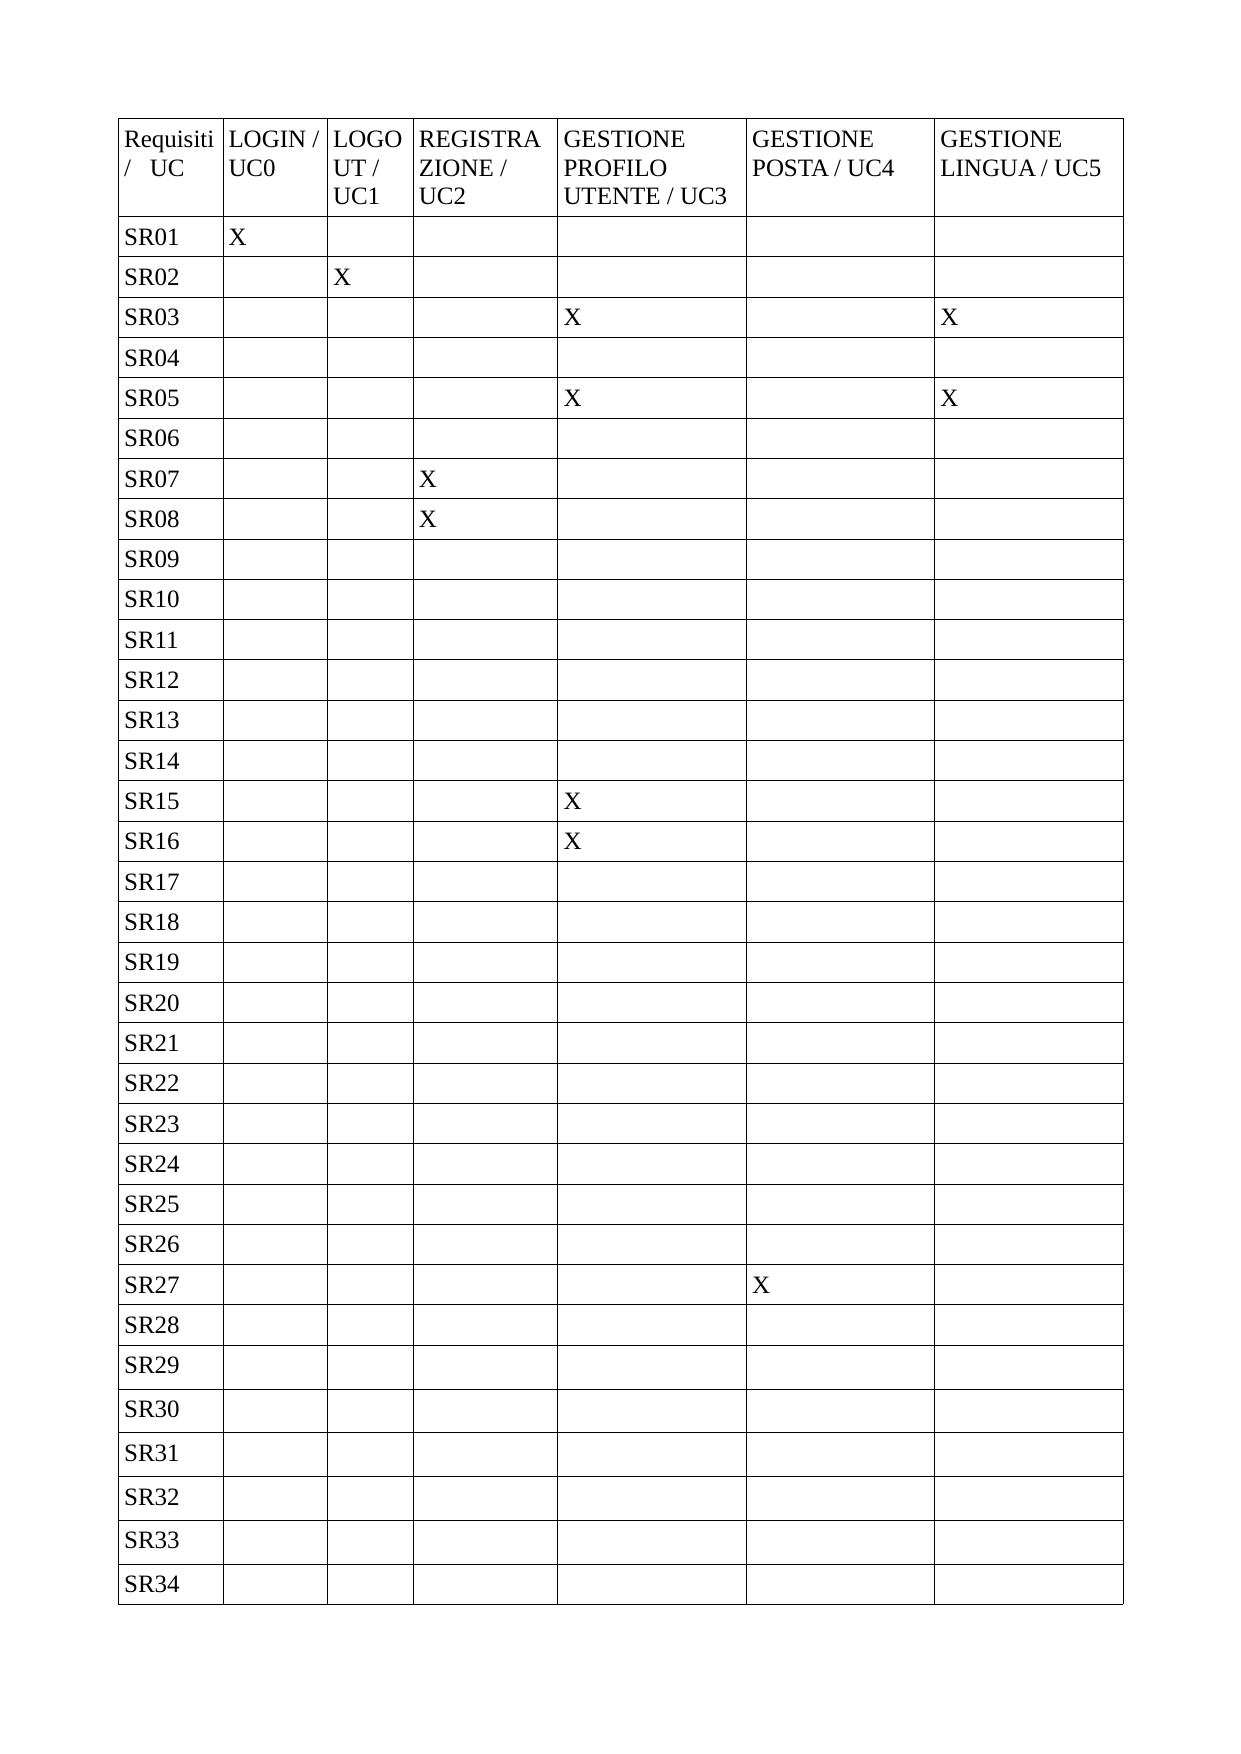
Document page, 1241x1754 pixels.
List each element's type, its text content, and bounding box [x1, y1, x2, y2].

table_cell [414, 1433, 557, 1476]
table_cell [935, 1023, 1123, 1062]
table_cell [935, 781, 1123, 821]
table_cell [747, 378, 934, 417]
table_cell [224, 298, 327, 337]
table_cell [414, 540, 557, 579]
table_cell SR05 [119, 378, 223, 417]
table_cell [558, 1225, 746, 1264]
table_cell [747, 1433, 934, 1476]
table_cell [558, 862, 746, 901]
table_cell [414, 781, 557, 821]
table_cell SR16 [119, 822, 223, 861]
table_cell SR28 [119, 1305, 223, 1345]
table_cell [414, 1185, 557, 1224]
table_cell [558, 1346, 746, 1388]
table_cell [328, 822, 413, 861]
table_cell [328, 660, 413, 700]
table_cell [224, 902, 327, 942]
table_cell [224, 660, 327, 700]
table_cell [935, 1305, 1123, 1345]
table_cell X [328, 257, 413, 297]
table_cell SR17 [119, 862, 223, 901]
table_cell X [935, 298, 1123, 337]
table_cell [414, 741, 557, 780]
table_cell [935, 419, 1123, 458]
table_cell [935, 620, 1123, 659]
table_cell SR15 [119, 781, 223, 821]
table_cell SR18 [119, 902, 223, 942]
table_cell [414, 419, 557, 458]
table_cell SR31 [119, 1433, 223, 1476]
table_cell SR32 [119, 1477, 223, 1520]
table_cell [224, 983, 327, 1022]
table_cell [328, 1565, 413, 1604]
table_cell [328, 1185, 413, 1224]
table_cell SR02 [119, 257, 223, 297]
table_cell [935, 1064, 1123, 1103]
table_cell [747, 1521, 934, 1563]
table_cell [328, 1265, 413, 1304]
table_cell [747, 943, 934, 982]
table_cell [935, 660, 1123, 700]
table_cell SR06 [119, 419, 223, 458]
table_cell [414, 1390, 557, 1432]
table_cell [328, 1390, 413, 1432]
table_cell [224, 378, 327, 417]
table_cell [935, 983, 1123, 1022]
table_cell [935, 1346, 1123, 1388]
table_cell SR04 [119, 338, 223, 377]
table_cell [224, 338, 327, 377]
table_cell [747, 1225, 934, 1264]
table_header LOGIN / UC0 [224, 119, 327, 216]
table_header LOGOUT / UC1 [328, 119, 413, 216]
table_cell [747, 580, 934, 619]
table_cell [935, 459, 1123, 498]
table_cell [328, 1064, 413, 1103]
table_header REGISTRAZIONE / UC2 [414, 119, 557, 216]
table_cell [224, 1390, 327, 1432]
table_cell [328, 1305, 413, 1345]
table_cell [414, 1064, 557, 1103]
table_cell [414, 983, 557, 1022]
table_cell [935, 1144, 1123, 1183]
table_cell SR13 [119, 701, 223, 740]
table_cell [328, 419, 413, 458]
table_cell [747, 257, 934, 297]
table_cell [935, 338, 1123, 377]
table_cell SR33 [119, 1521, 223, 1563]
table_header GESTIONE POSTA / UC4 [747, 119, 934, 216]
table_cell [414, 378, 557, 417]
table_cell [224, 1477, 327, 1520]
table_cell [747, 1346, 934, 1388]
table_cell [558, 338, 746, 377]
table_cell [414, 298, 557, 337]
table_cell [558, 1144, 746, 1183]
table_cell [747, 217, 934, 256]
table_cell [224, 580, 327, 619]
table_cell [747, 660, 934, 700]
table_cell [328, 1144, 413, 1183]
table_cell [935, 257, 1123, 297]
table_cell [747, 862, 934, 901]
table_cell [414, 1023, 557, 1062]
table_cell [747, 1565, 934, 1604]
table_cell [224, 499, 327, 538]
table_cell [328, 701, 413, 740]
table_cell [747, 499, 934, 538]
table_cell [328, 862, 413, 901]
table_cell SR24 [119, 1144, 223, 1183]
table_cell SR03 [119, 298, 223, 337]
table_cell [747, 741, 934, 780]
table_cell [224, 781, 327, 821]
table_cell [747, 1390, 934, 1432]
table_cell [558, 701, 746, 740]
table_cell [328, 1023, 413, 1062]
table_cell [328, 1104, 413, 1143]
table_cell [558, 983, 746, 1022]
table_cell [328, 338, 413, 377]
table_cell [747, 701, 934, 740]
table_cell [224, 1185, 327, 1224]
table_cell [328, 1521, 413, 1563]
table_cell SR14 [119, 741, 223, 780]
table_cell X [224, 217, 327, 256]
table_cell X [558, 822, 746, 861]
table_cell [558, 1104, 746, 1143]
table_cell [328, 298, 413, 337]
table_cell [935, 1104, 1123, 1143]
table_cell [224, 1305, 327, 1345]
table_cell [328, 1433, 413, 1476]
table_cell [328, 1477, 413, 1520]
table_cell [224, 620, 327, 659]
table_cell SR23 [119, 1104, 223, 1143]
table_cell X [414, 499, 557, 538]
table_cell [328, 983, 413, 1022]
table_cell [224, 1064, 327, 1103]
table_cell X [558, 378, 746, 417]
table_cell [224, 701, 327, 740]
table_cell SR25 [119, 1185, 223, 1224]
table_cell [935, 1477, 1123, 1520]
table_cell SR22 [119, 1064, 223, 1103]
table_cell [558, 1477, 746, 1520]
table_cell SR29 [119, 1346, 223, 1388]
table_cell [558, 580, 746, 619]
table_cell SR34 [119, 1565, 223, 1604]
table_cell [935, 1265, 1123, 1304]
table_cell [558, 540, 746, 579]
table_cell SR20 [119, 983, 223, 1022]
table_cell [747, 1104, 934, 1143]
table_cell [328, 580, 413, 619]
table_cell [747, 902, 934, 942]
table_cell SR19 [119, 943, 223, 982]
table_cell [935, 1225, 1123, 1264]
table_cell [414, 1346, 557, 1388]
table_cell [935, 701, 1123, 740]
table_cell [328, 378, 413, 417]
table_cell [414, 1104, 557, 1143]
table_cell [935, 822, 1123, 861]
table_header GESTIONE PROFILO UTENTE / UC3 [558, 119, 746, 216]
table_cell [224, 459, 327, 498]
table_cell [224, 1144, 327, 1183]
table_cell [935, 1185, 1123, 1224]
table_cell [414, 1477, 557, 1520]
table_cell [935, 217, 1123, 256]
table_cell [747, 620, 934, 659]
table_cell [558, 1433, 746, 1476]
table_cell [558, 257, 746, 297]
table_cell [328, 540, 413, 579]
table_cell [747, 459, 934, 498]
table_cell X [414, 459, 557, 498]
table_cell [935, 862, 1123, 901]
table_cell [558, 1064, 746, 1103]
table_cell [558, 1023, 746, 1062]
table_cell [414, 1225, 557, 1264]
table_cell [747, 338, 934, 377]
table_cell SR27 [119, 1265, 223, 1304]
table_cell X [747, 1265, 934, 1304]
table_cell [558, 620, 746, 659]
table_cell [935, 1390, 1123, 1432]
table_cell [224, 540, 327, 579]
table_cell SR07 [119, 459, 223, 498]
table_cell [935, 540, 1123, 579]
table_cell [747, 1185, 934, 1224]
table_cell [224, 419, 327, 458]
table_cell [935, 1565, 1123, 1604]
table_cell [224, 943, 327, 982]
table_cell [935, 902, 1123, 942]
table_cell [414, 580, 557, 619]
table_cell [328, 499, 413, 538]
table_cell [414, 902, 557, 942]
table_cell [414, 862, 557, 901]
table_cell [747, 1477, 934, 1520]
table_cell [747, 983, 934, 1022]
table_cell [558, 741, 746, 780]
table_cell [558, 217, 746, 256]
table_cell [224, 1225, 327, 1264]
table_cell [414, 257, 557, 297]
table_cell SR09 [119, 540, 223, 579]
table_cell [414, 660, 557, 700]
table_cell [414, 1305, 557, 1345]
table_cell [328, 781, 413, 821]
table_cell [558, 660, 746, 700]
table_cell [224, 1346, 327, 1388]
table_cell [558, 1305, 746, 1345]
table_cell [328, 459, 413, 498]
table_cell SR01 [119, 217, 223, 256]
table_cell SR12 [119, 660, 223, 700]
table_cell [224, 1104, 327, 1143]
table_cell [747, 1064, 934, 1103]
table_cell [935, 499, 1123, 538]
table_cell [558, 1565, 746, 1604]
table_cell SR26 [119, 1225, 223, 1264]
table_cell [414, 1521, 557, 1563]
table_cell [747, 1144, 934, 1183]
table_cell [747, 1023, 934, 1062]
table_header GESTIONE LINGUA / UC5 [935, 119, 1123, 216]
table_cell SR21 [119, 1023, 223, 1062]
table_cell [747, 298, 934, 337]
table_cell SR10 [119, 580, 223, 619]
table_cell [558, 1390, 746, 1432]
table_cell SR30 [119, 1390, 223, 1432]
table_header Requisiti / UC [119, 119, 223, 216]
table_cell [414, 1265, 557, 1304]
table_cell [414, 620, 557, 659]
table_cell [558, 1265, 746, 1304]
table_cell [328, 1346, 413, 1388]
table_cell [224, 862, 327, 901]
table_cell [558, 943, 746, 982]
table_cell [558, 1185, 746, 1224]
table_cell [935, 580, 1123, 619]
table_cell [224, 1023, 327, 1062]
table_cell [414, 338, 557, 377]
table_cell [747, 419, 934, 458]
table_cell [224, 1433, 327, 1476]
table_cell [747, 781, 934, 821]
table_cell [558, 419, 746, 458]
table_cell [414, 701, 557, 740]
table_cell [224, 1565, 327, 1604]
table_cell [935, 741, 1123, 780]
table_cell [328, 620, 413, 659]
table_cell [414, 1565, 557, 1604]
table_cell X [935, 378, 1123, 417]
table_cell [328, 741, 413, 780]
table_cell [224, 741, 327, 780]
table_cell [224, 1521, 327, 1563]
table_cell X [558, 781, 746, 821]
table_cell [414, 1144, 557, 1183]
table_cell [414, 822, 557, 861]
table_cell [328, 902, 413, 942]
table_cell [414, 943, 557, 982]
table_cell [558, 1521, 746, 1563]
table_cell [328, 217, 413, 256]
table_cell [328, 943, 413, 982]
table_cell [935, 943, 1123, 982]
table_cell [558, 459, 746, 498]
table_cell [224, 257, 327, 297]
table_cell [224, 1265, 327, 1304]
table_cell [747, 540, 934, 579]
table_cell SR08 [119, 499, 223, 538]
table_cell [224, 822, 327, 861]
table_cell [558, 499, 746, 538]
table_cell [747, 822, 934, 861]
table_cell [935, 1521, 1123, 1563]
table_cell [328, 1225, 413, 1264]
table_cell [414, 217, 557, 256]
table_cell [558, 902, 746, 942]
table_cell [935, 1433, 1123, 1476]
table_cell [747, 1305, 934, 1345]
table_cell SR11 [119, 620, 223, 659]
table_cell X [558, 298, 746, 337]
